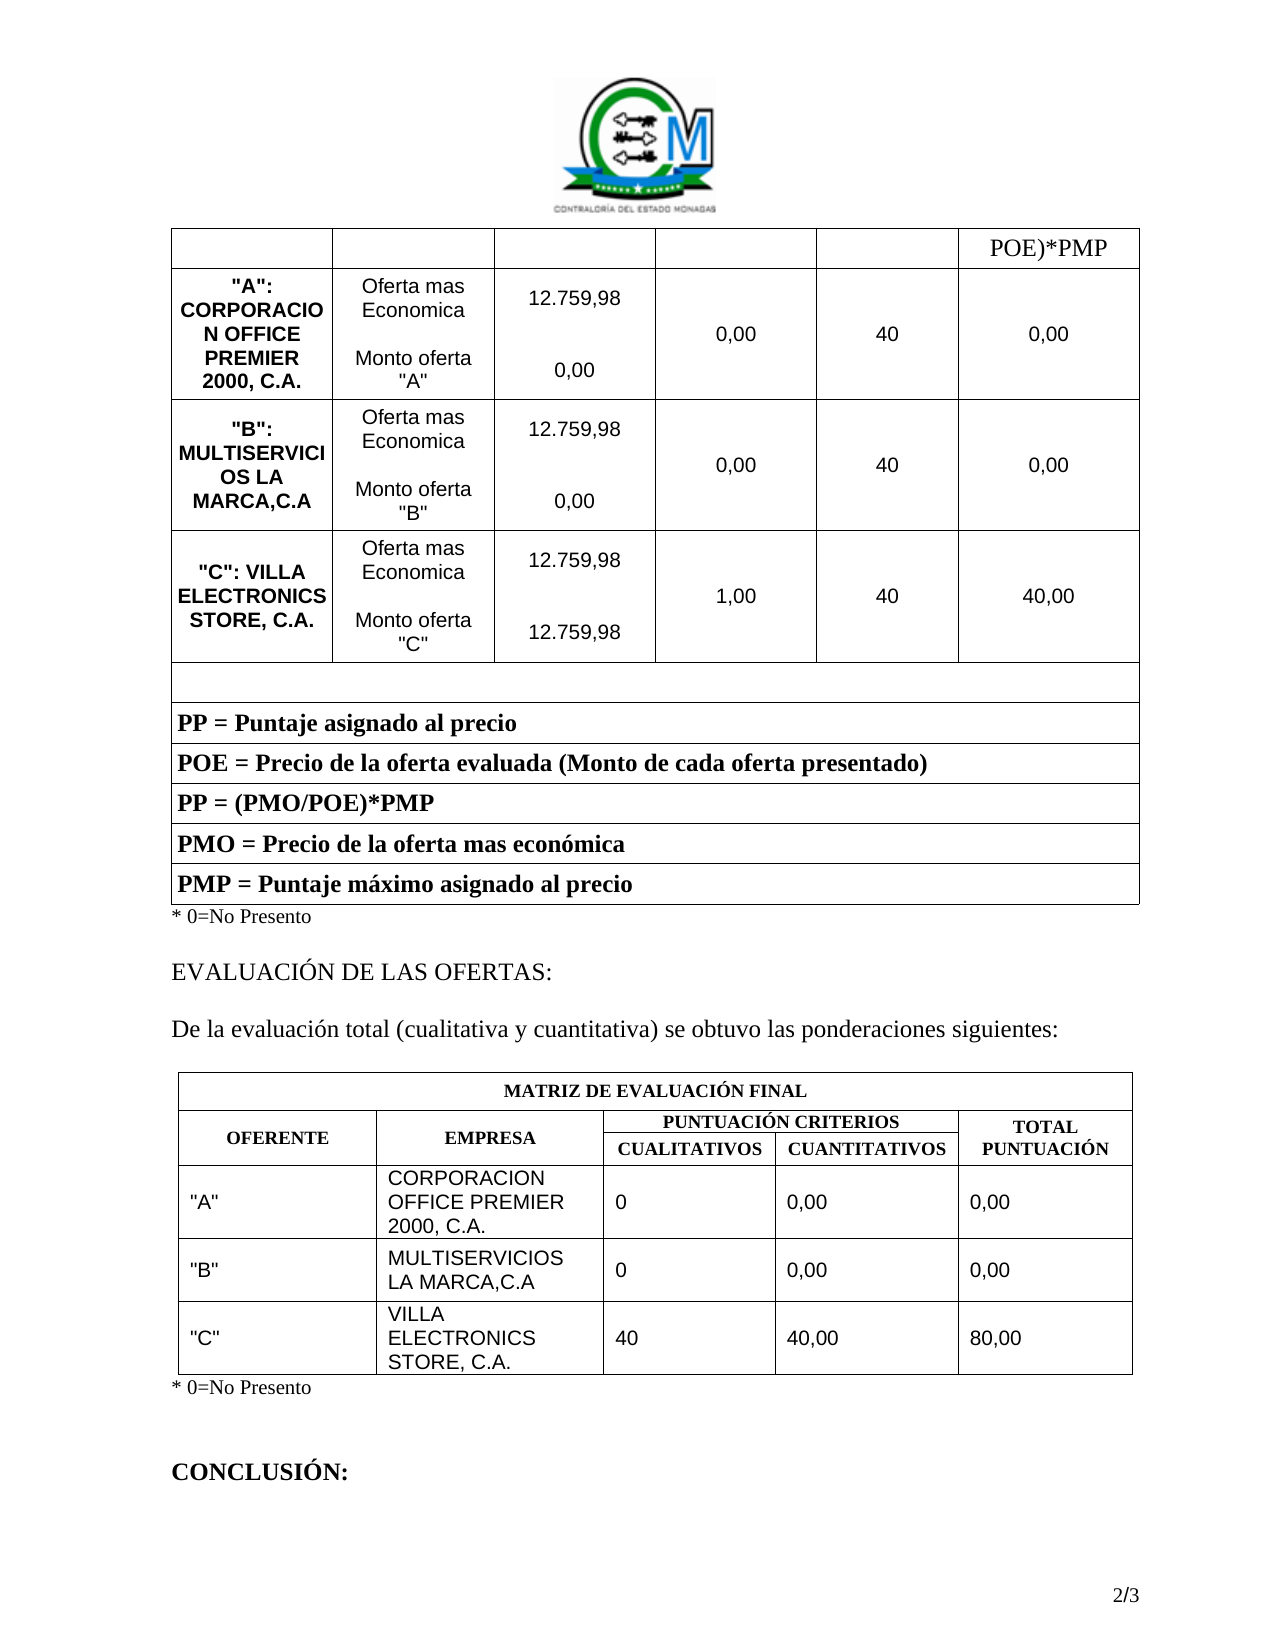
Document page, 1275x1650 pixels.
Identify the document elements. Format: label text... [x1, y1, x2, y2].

table_cell [333, 229, 494, 268]
table_cell PUNTUACIÓN CRITERIOS [604, 1111, 958, 1132]
table_cell "A" [179, 1166, 376, 1238]
table_cell "A": CORPORACION OFFICE PREMIER 2000, C.A. [172, 269, 332, 399]
table_cell 0 [604, 1239, 775, 1301]
table_cell [656, 229, 816, 268]
table_cell MULTISERVICIOS LA MARCA,C.A [377, 1239, 603, 1301]
table_cell 12.759,98 12.759,98 [495, 531, 655, 662]
table_cell CUANTITATIVOS [776, 1133, 958, 1165]
table_cell PMO = Precio de la oferta mas económica [172, 824, 1139, 863]
table_cell 0,00 [959, 400, 1139, 530]
table_cell PP = Puntaje asignado al precio [172, 703, 1139, 742]
picture [551, 75, 719, 216]
table_cell "B" [179, 1239, 376, 1301]
table_cell 0,00 [656, 400, 816, 530]
text EVALUACIÓN DE LAS OFERTAS: [171, 957, 1139, 985]
table_cell 0,00 [776, 1166, 958, 1238]
table_cell 0,00 [656, 269, 816, 399]
text * 0=No Presento [171, 905, 1139, 928]
table_cell 40 [604, 1302, 775, 1374]
table_cell 1,00 [656, 531, 816, 662]
table_header MATRIZ DE EVALUACIÓN FINAL [179, 1073, 1132, 1109]
table_cell "C" [179, 1302, 376, 1374]
table_cell 0,00 [959, 269, 1139, 399]
table_cell 0 [604, 1166, 775, 1238]
table_cell 0,00 [959, 1166, 1132, 1238]
table_cell "B": MULTISERVICIOS LA MARCA,C.A [172, 400, 332, 530]
table_cell 0,00 [959, 1239, 1132, 1301]
table_cell Oferta mas Economica Monto oferta "C" [333, 531, 494, 662]
table_cell CUALITATIVOS [604, 1133, 775, 1165]
table_cell [817, 229, 958, 268]
text De la evaluación total (cualitativa y cuantitativa) se obtuvo las ponderaciones siguientes: [171, 1014, 1139, 1043]
table_cell [172, 663, 1139, 702]
table_cell 40 [817, 269, 958, 399]
table_cell POE)*PMP [959, 229, 1139, 268]
table_cell OFERENTE [179, 1111, 376, 1165]
table_cell 40 [817, 400, 958, 530]
table_cell 40,00 [776, 1302, 958, 1374]
table_cell POE = Precio de la oferta evaluada (Monto de cada oferta presentado) [172, 744, 1139, 783]
table_cell 80,00 [959, 1302, 1132, 1374]
table_cell TOTAL PUNTUACIÓN [959, 1111, 1132, 1165]
table_cell 40,00 [959, 531, 1139, 662]
table_cell "C": VILLA ELECTRONICS STORE, C.A. [172, 531, 332, 662]
table_cell Oferta mas Economica Monto oferta "A" [333, 269, 494, 399]
table_cell 0,00 [776, 1239, 958, 1301]
table_cell CORPORACION OFFICE PREMIER 2000, C.A. [377, 1166, 603, 1238]
table_cell [172, 229, 332, 268]
table_cell 12.759,98 0,00 [495, 400, 655, 530]
table_cell Oferta mas Economica Monto oferta "B" [333, 400, 494, 530]
table_cell PMP = Puntaje máximo asignado al precio [172, 864, 1139, 904]
table_cell 40 [817, 531, 958, 662]
text CONCLUSIÓN: [171, 1457, 1139, 1485]
table_cell 12.759,98 0,00 [495, 269, 655, 399]
text * 0=No Presento [171, 1375, 1139, 1399]
table_cell [495, 229, 655, 268]
table_cell PP = (PMO/POE)*PMP [172, 784, 1139, 823]
table_cell EMPRESA [377, 1111, 603, 1165]
table_cell VILLA ELECTRONICS STORE, C.A. [377, 1302, 603, 1374]
